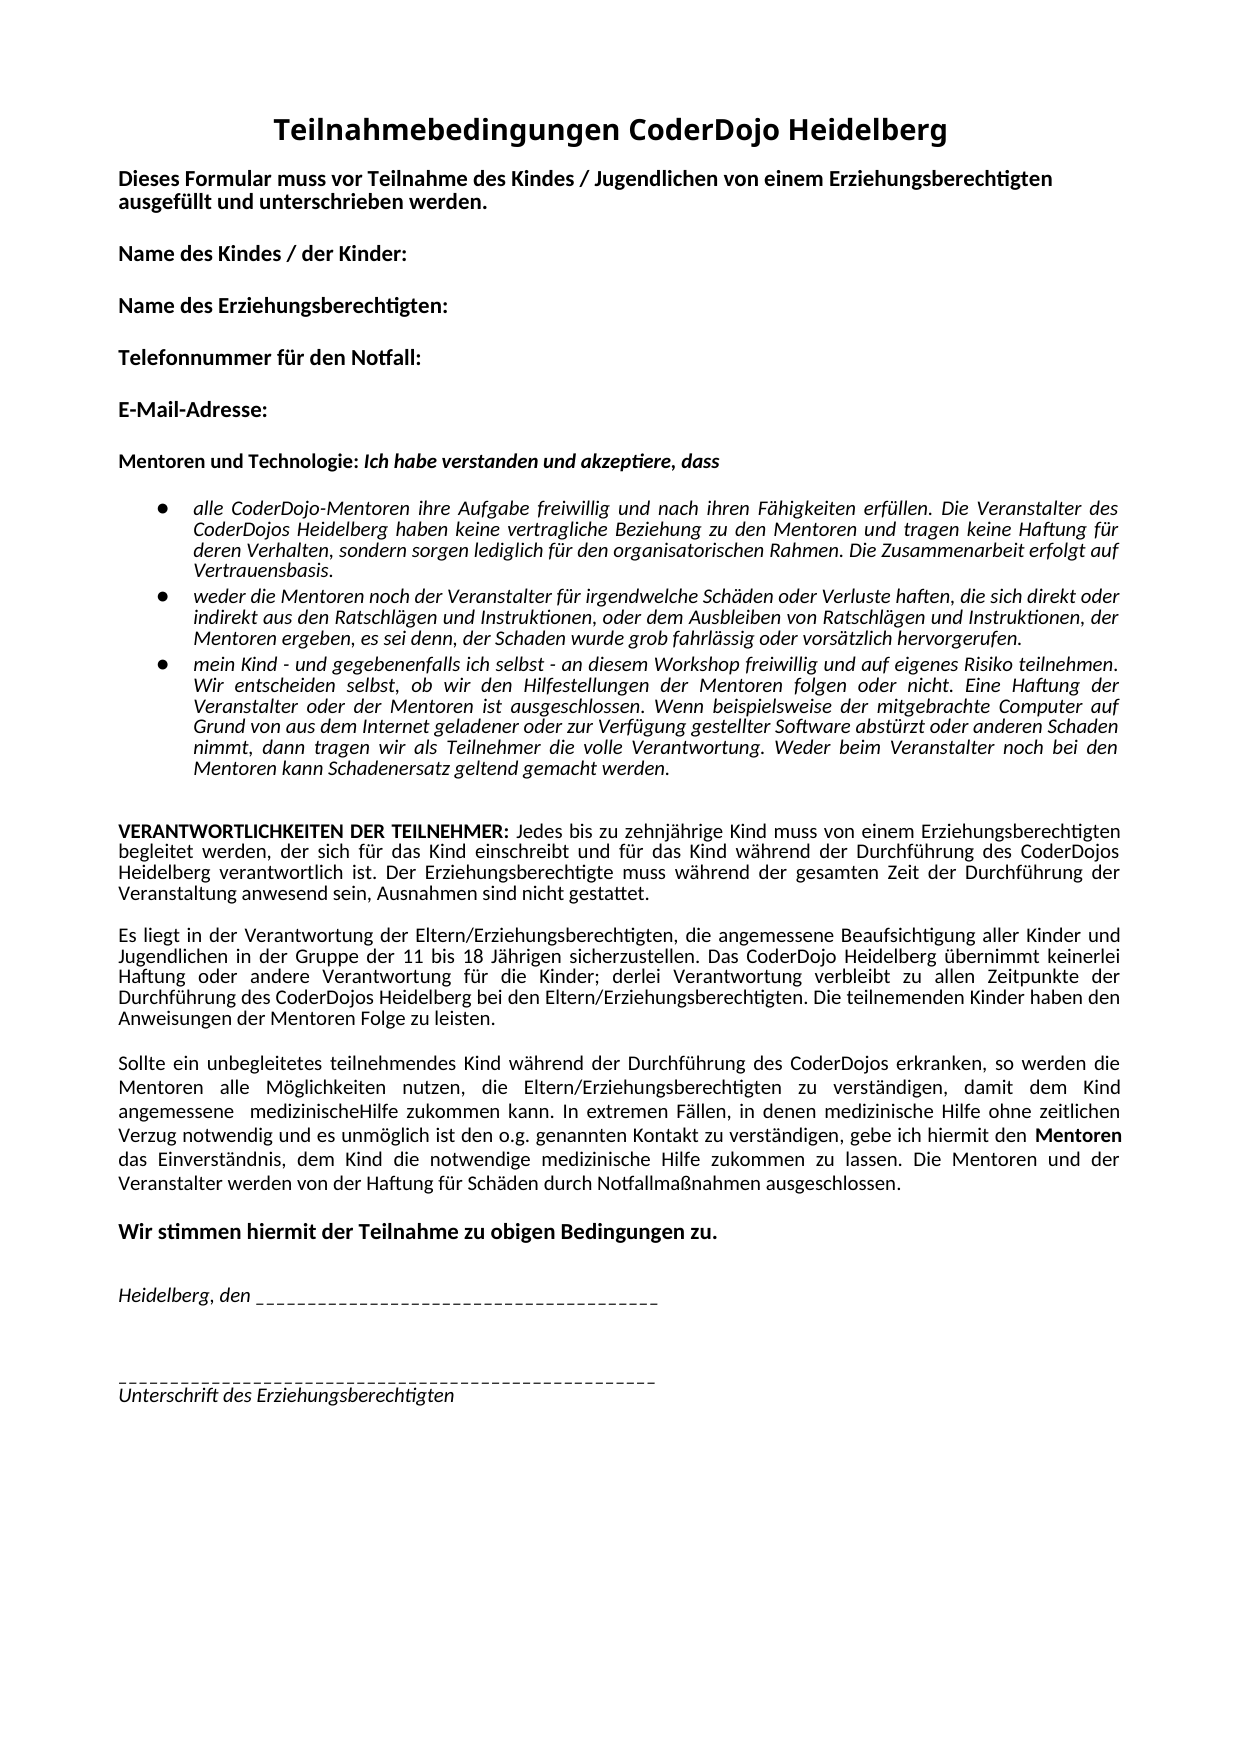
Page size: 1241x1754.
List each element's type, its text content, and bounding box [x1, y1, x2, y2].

list mein Kind - und gegebenenfalls ich selbst - an diesem Workshop freiwillig und auf eigenes Risiko teilnehmen. Wir entscheiden selbst, ob wir den Hilfestellungen der Mentoren folgen oder nicht. Eine Haftung der Veranstalter oder der Mentoren ist ausgeschlossen. Wenn beispielsweise der mitgebrachte Computer auf Grund von aus dem Internet geladener oder zur Verfügung gestellter Software abstürzt oder anderen Schaden nimmt, dann tragen wir als Teilnehmer die volle Verantwortung. Weder beim Veranstalter noch bei den Mentoren kann Schadenersatz geltend gemacht werden. [156, 651, 1122, 781]
text VERANTWORTLICHKEITEN DER TEILNEHMER: Jedes bis zu zehnjährige Kind muss von einem Erziehungsberechtigten begleitet werden, der sich für das Kind einschreibt und für das Kind während der Durchführung des CoderDojos Heidelberg verantwortlich ist. Der Erziehungsberechtigte muss während der gesamten Zeit der Durchführung der Veranstaltung anwesend sein, Ausnahmen sind nicht gestattet. [118, 822, 1122, 906]
subtitle Dieses Formular muss vor Teilnahme des Kindes / Jugendlichen von einem Erziehungsberechtigten ausgefüllt und unterschrieben werden. [118, 169, 1122, 215]
subtitle E-Mail-Adresse: [118, 401, 1122, 423]
text Mentoren und Technologie: Ich habe verstanden und akzeptiere, dass [118, 453, 1122, 474]
subtitle Name des Kindes / der Kinder: [118, 244, 1122, 267]
text Wir stimmen hiermit der Teilnahme zu obigen Bedingungen zu. [118, 1222, 1122, 1245]
text Sollte ein unbegleitetes teilnehmendes Kind während der Durchführung des CoderDojos erkranken, so werden die Mentoren alle Möglichkeiten nutzen, die Eltern/Erziehungsberechtigten zu verständigen, damit dem Kind angemessene medizinischeHilfe zukommen kann. In extremen Fällen, in denen medizinische Hilfe ohne zeitlichen Verzug notwendig und es unmöglich ist den o.g. genannten Kontakt zu verständigen, gebe ich hiermit den Mentoren das Einverständnis, dem Kind die notwendige medizinische Hilfe zukommen zu lassen. Die Mentoren und der Veranstalter werden von der Haftung für Schäden durch Notfallmaßnahmen ausgeschlossen. [118, 1055, 1122, 1195]
text Es liegt in der Verantwortung der Eltern/Erziehungsberechtigten, die angemessene Beaufsichtigung aller Kinder und Jugendlichen in der Gruppe der 11 bis 18 Jährigen sicherzustellen. Das CoderDojo Heidelberg übernimmt keinerlei Haftung oder andere Verantwortung für die Kinder; derlei Verantwortung verbleibt zu allen Zeitpunkte der Durchführung des CoderDojos Heidelberg bei den Eltern/Erziehungsberechtigten. Die teilnemenden Kinder haben den Anweisungen der Mentoren Folge zu leisten. [118, 927, 1122, 1031]
list weder die Mentoren noch der Veranstalter für irgendwelche Schäden oder Verluste haften, die sich direkt oder indirekt aus den Ratschlägen und Instruktionen, oder dem Ausbleiben von Ratschlägen und Instruktionen, der Mentoren ergeben, es sei denn, der Schaden wurde grob fahrlässig oder vorsätzlich hervorgerufen. [156, 583, 1122, 651]
text Unterschrift des Erziehungsberechtigten [118, 1387, 1122, 1408]
subtitle Telefonnummer für den Notfall: [118, 348, 1122, 371]
text ____________________________________________________ [118, 1366, 1122, 1387]
text Heidelberg, den _______________________________________ [118, 1287, 1122, 1308]
subtitle Name des Erziehungsberechtigten: [118, 296, 1122, 319]
list alle CoderDojo-Mentoren ihre Aufgabe freiwillig und nach ihren Fähigkeiten erfüllen. Die Veranstalter des CoderDojos Heidelberg haben keine vertragliche Beziehung zu den Mentoren und tragen keine Haftung für deren Verhalten, sondern sorgen lediglich für den organisatorischen Rahmen. Die Zusammenarbeit erfolgt auf Vertrauensbasis. [156, 494, 1122, 583]
text Teilnahmebedingungen CoderDojo Heidelberg [99, 109, 1122, 148]
